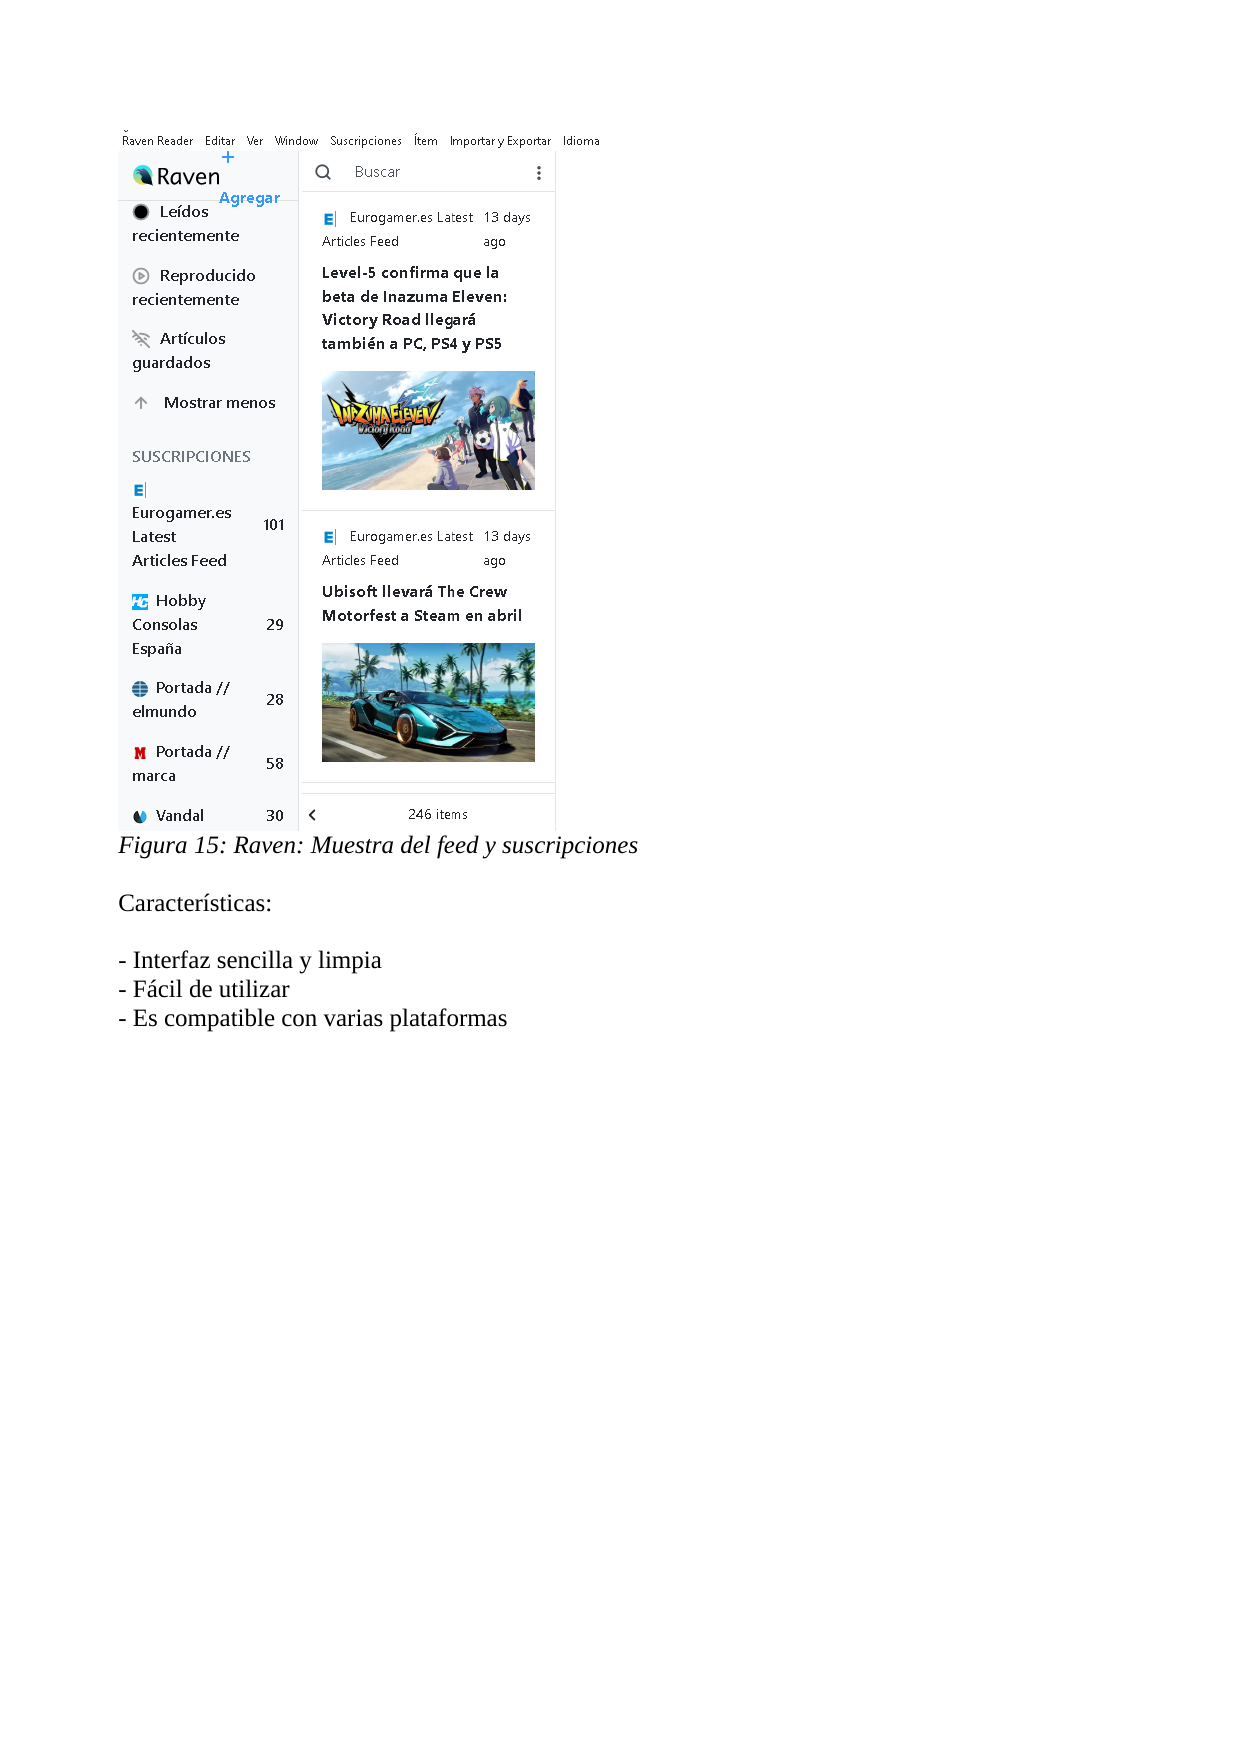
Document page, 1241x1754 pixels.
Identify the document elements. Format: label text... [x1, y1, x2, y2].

text Características: [118, 888, 1122, 917]
text - Interfaz sencilla y limpia [118, 946, 1122, 974]
text Figura 15: Raven: Muestra del feed y suscripciones [118, 831, 1122, 859]
text - Es compatible con varias plataformas [118, 1003, 1122, 1032]
picture [118, 130, 1123, 831]
text - Fácil de utilizar [118, 974, 1122, 1003]
